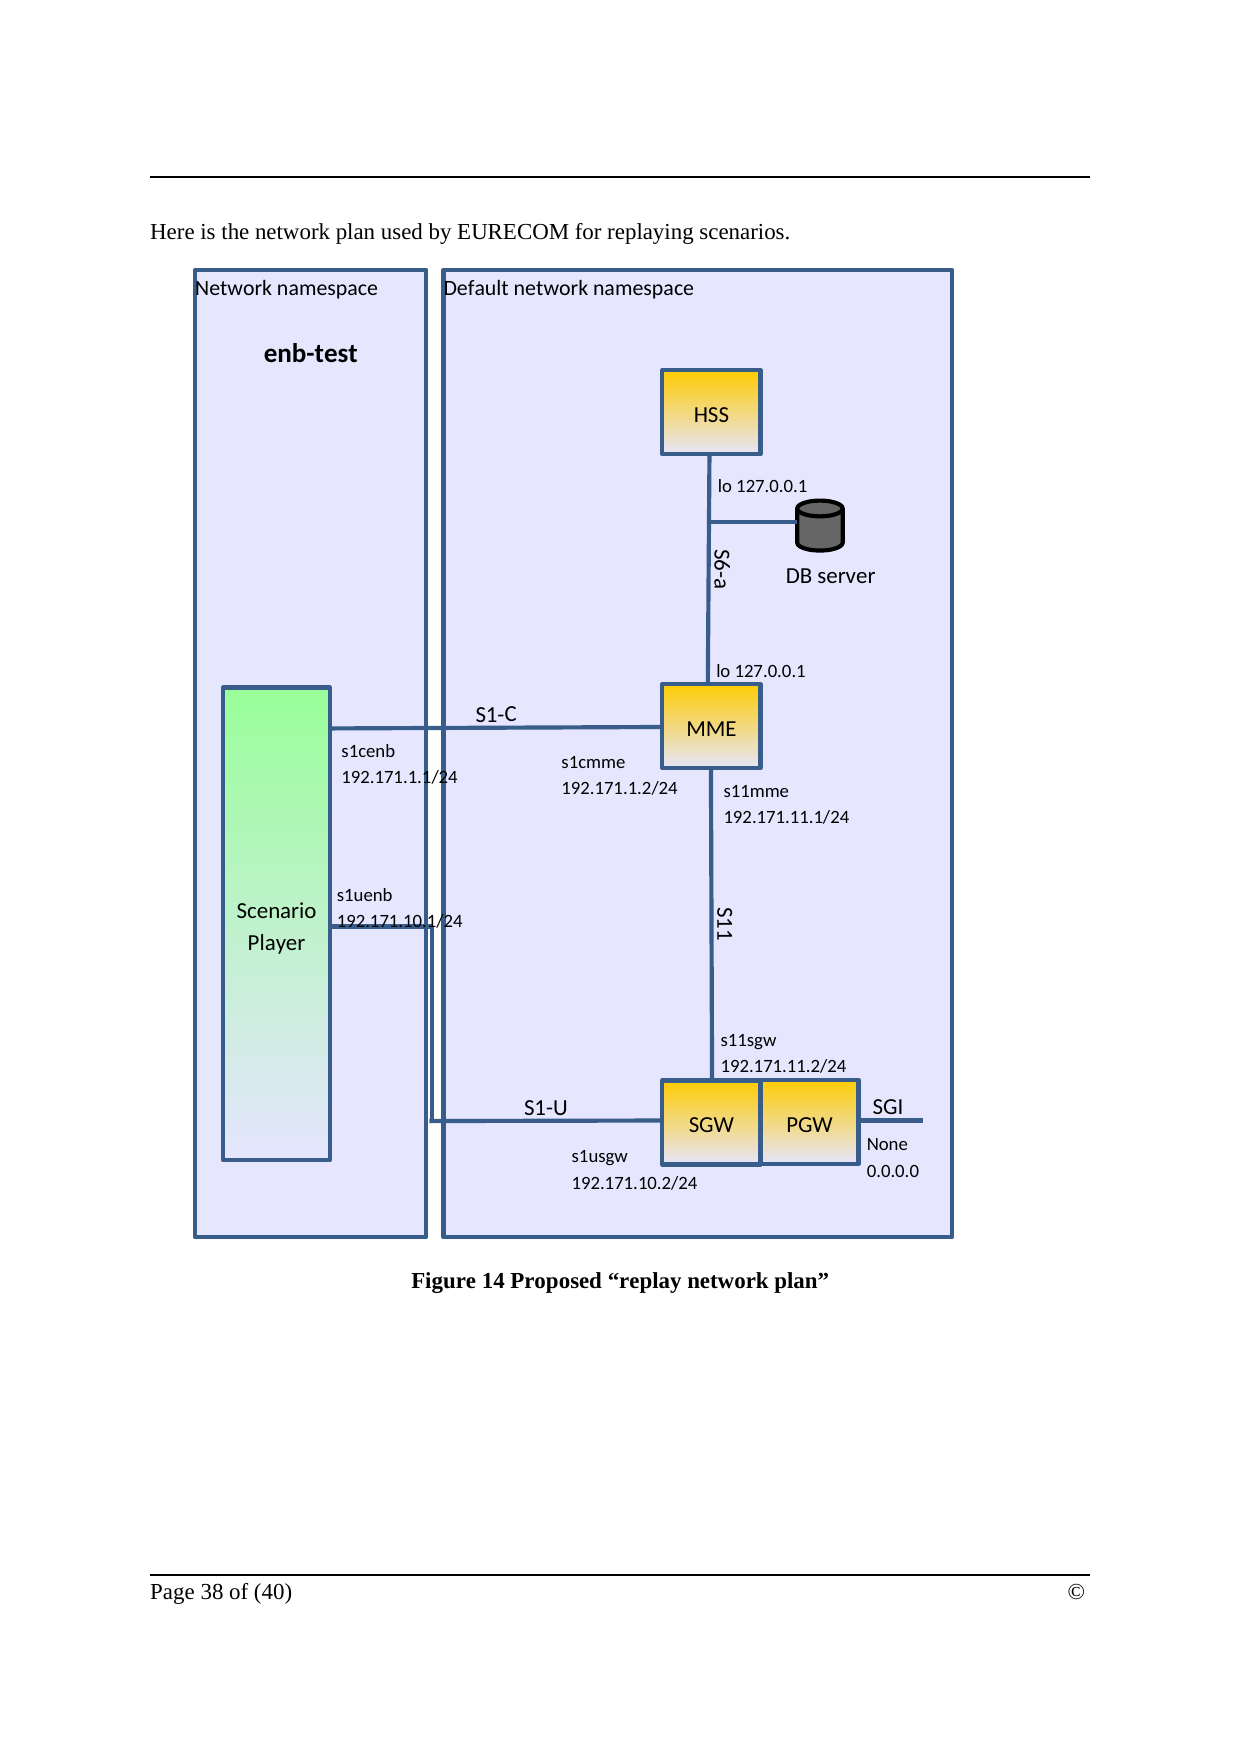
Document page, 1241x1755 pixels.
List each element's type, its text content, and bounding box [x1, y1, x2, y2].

text Here is the network plan used by EURECOM for replaying scenarios. [150, 218, 1090, 245]
text Figure 14 Proposed “replay network plan” [150, 1267, 1090, 1294]
